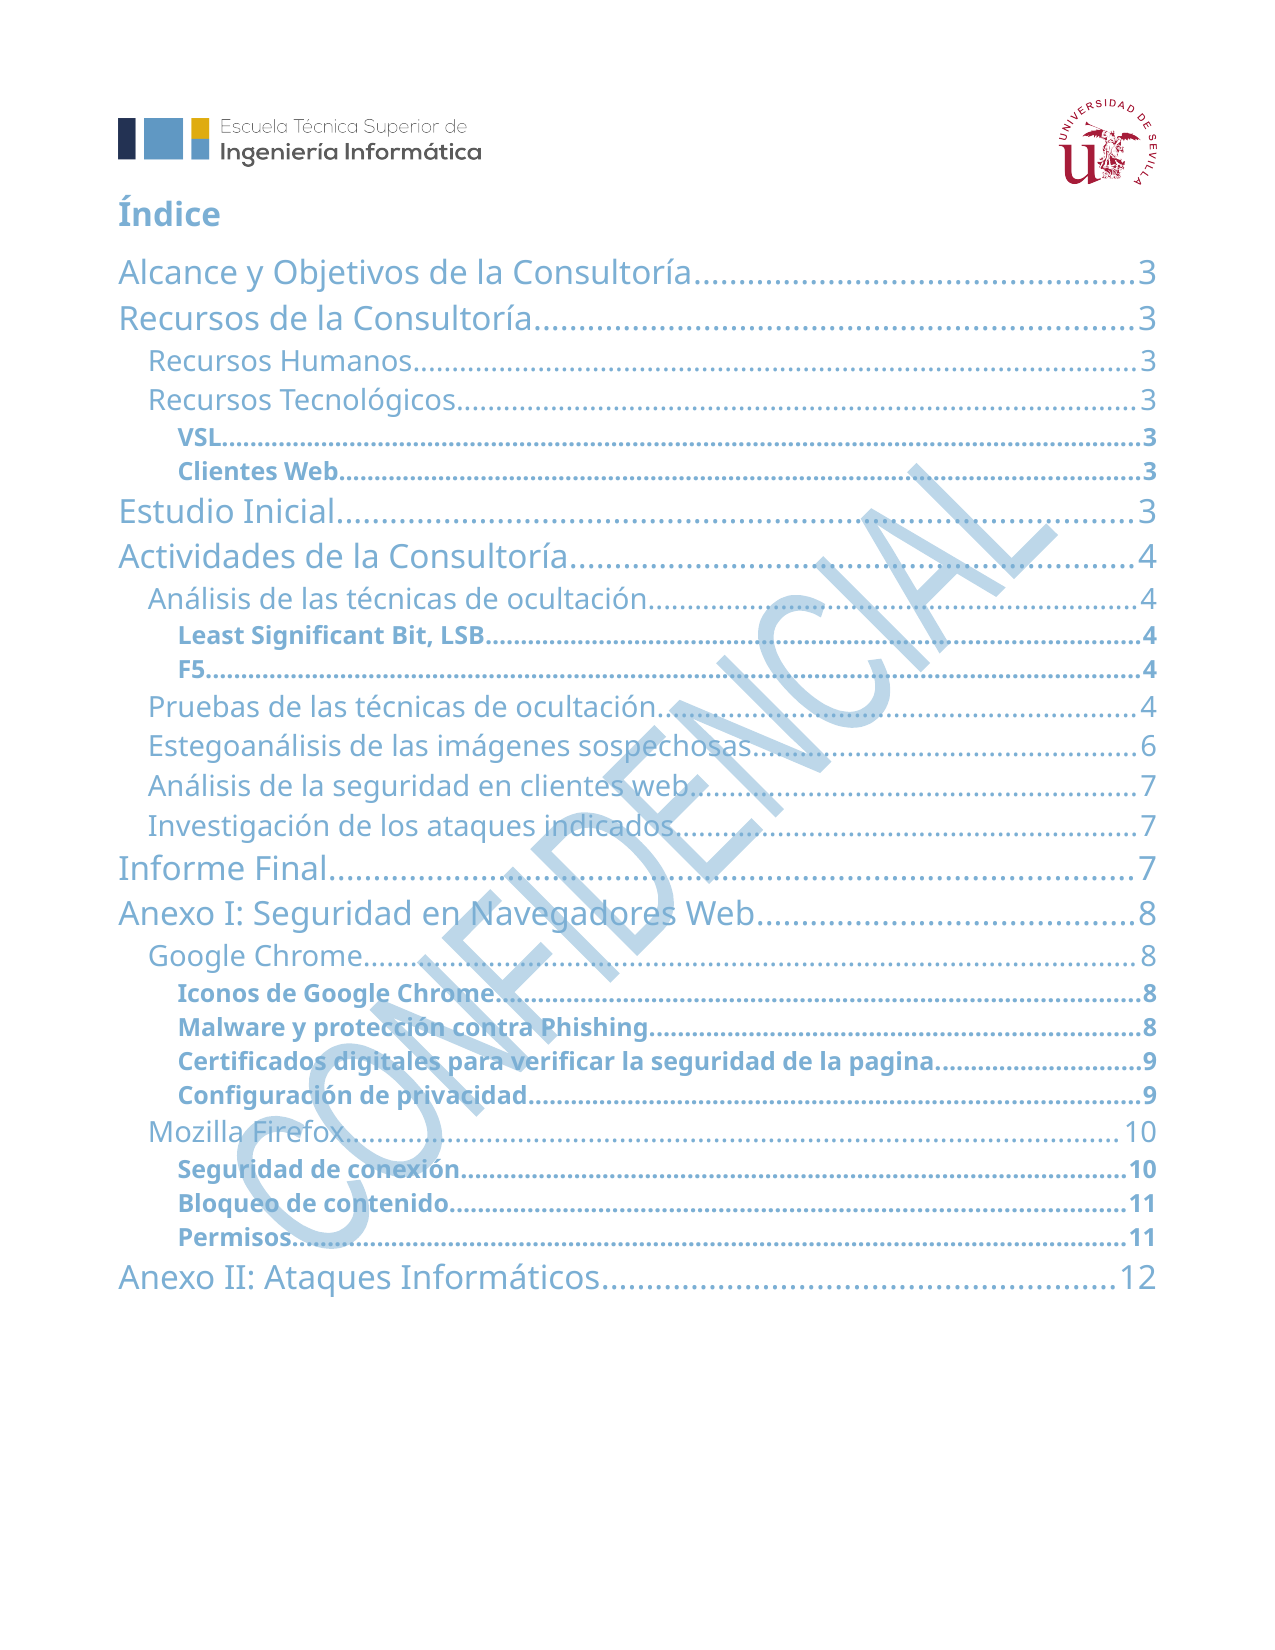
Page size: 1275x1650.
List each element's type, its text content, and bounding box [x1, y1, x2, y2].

text Mozilla Firefox 10 [148, 1112, 347, 1151]
text Seguridad de conexión 10 [253, 1151, 1157, 1185]
text Bloqueo de contenido 11 [177, 1185, 272, 1219]
text Informe Final 7 [118, 845, 570, 890]
text Estudio Inicial 3 [942, 487, 1157, 533]
text Bloqueo de contenido 11 [364, 1185, 1157, 1219]
picture [1058, 99, 1157, 185]
text F5 4 [778, 652, 1157, 686]
text Iconos de Google Chrome 8 [177, 975, 462, 1009]
text Configuración de privacidad 9 [177, 1077, 316, 1112]
text Least Significant Bit, LSB 4 [935, 618, 1157, 652]
text Alcance y Objetivos de la Consultoría 3 [118, 249, 1157, 294]
text Malware y protección contra Phishing. 8 [177, 1009, 401, 1043]
text Google Chrome 8 [464, 936, 601, 975]
text Google Chrome 8 [148, 936, 477, 975]
text Bloqueo de contenido 11 [263, 1185, 353, 1219]
text Clientes Web 3 [177, 453, 1157, 487]
text Mozilla Firefox 10 [437, 1112, 1157, 1151]
text Iconos de Google Chrome 8 [516, 975, 1157, 1009]
text Pruebas de las técnicas de ocultación 4 [802, 686, 875, 711]
text Investigación de los ataques indicados 7 [635, 815, 669, 845]
picture [118, 118, 481, 167]
text Informe Final 7 [552, 845, 656, 890]
text Mozilla Firefox 10 [334, 1112, 427, 1151]
text Actividades de la Consultoría 4 [118, 533, 894, 578]
text Seguridad de conexión 10 [177, 1151, 245, 1185]
text Pruebas de las técnicas de ocultación 4 [148, 686, 777, 726]
text Análisis de las técnicas de ocultación 4 [148, 578, 865, 618]
text Estudio Inicial 3 [118, 487, 966, 533]
text Malware y protección contra Phishing. 8 [482, 1009, 545, 1043]
text Certificados digitales para verificar la seguridad de la pagina. 9 [421, 1043, 1157, 1077]
text Certificados digitales para verificar la seguridad de la pagina. 9 [177, 1043, 341, 1077]
text Configuración de privacidad 9 [455, 1077, 1157, 1112]
text Actividades de la Consultoría 4 [1017, 533, 1157, 578]
text Pruebas de las técnicas de ocultación 4 [757, 686, 835, 726]
text Estegoanálisis de las imágenes sospechosas 6 [702, 726, 799, 765]
text F5 4 [177, 652, 781, 686]
text Recursos de la Consultoría 3 [118, 294, 1157, 340]
text Actividades de la Consultoría 4 [884, 533, 939, 578]
text Actividades de la Consultoría 4 [916, 533, 1011, 578]
text Anexo II: Ataques Informáticos 12 [118, 1253, 1157, 1299]
text Malware y protección contra Phishing. 8 [533, 1009, 1157, 1043]
text Recursos Tecnológicos 3 [148, 379, 1157, 419]
text Anexo I: Seguridad en Navegadores Web 8 [591, 890, 658, 934]
text Least Significant Bit, LSB 4 [887, 618, 938, 652]
text Investigación de los ataques indicados 7 [559, 828, 623, 845]
text Recursos Humanos 3 [148, 340, 1157, 379]
text Google Chrome 8 [584, 936, 1157, 975]
text Informe Final 7 [646, 845, 1157, 890]
text Certificados digitales para verificar la seguridad de la pagina. 9 [357, 1043, 435, 1077]
text Malware y protección contra Phishing. 8 [407, 1009, 476, 1036]
text Análisis de la seguridad en clientes web 7 [148, 765, 629, 805]
text VSL 3 [177, 419, 1157, 453]
text Least Significant Bit, LSB 4 [177, 618, 761, 652]
text Investigación de los ataques indicados 7 [148, 805, 638, 845]
text Estegoanálisis de las imágenes sospechosas 6 [148, 726, 652, 765]
text Least Significant Bit, LSB 4 [774, 618, 899, 652]
text Actividades de la Consultoría 4 [988, 533, 1035, 557]
text Análisis de la seguridad en clientes web 7 [741, 765, 1157, 805]
text Permisos 11 [177, 1219, 1157, 1253]
text Configuración de privacidad 9 [412, 1077, 470, 1112]
text Configuración de privacidad 9 [325, 1077, 420, 1112]
text Análisis de las técnicas de ocultación 4 [927, 578, 1157, 618]
text Informe Final 7 [690, 845, 723, 862]
text Anexo I: Seguridad en Navegadores Web 8 [469, 890, 562, 936]
text Anexo I: Seguridad en Navegadores Web 8 [659, 890, 1157, 936]
text Pruebas de las técnicas de ocultación 4 [867, 686, 1157, 726]
text Estegoanálisis de las imágenes sospechosas 6 [639, 726, 722, 765]
text Análisis de la seguridad en clientes web 7 [625, 765, 762, 805]
text Estegoanálisis de las imágenes sospechosas 6 [797, 726, 1157, 765]
text Anexo I: Seguridad en Navegadores Web 8 [538, 890, 616, 936]
text Investigación de los ataques indicados 7 [670, 805, 1157, 845]
text Iconos de Google Chrome 8 [448, 975, 511, 1009]
subtitle Índice [118, 191, 1157, 237]
text Análisis de las técnicas de ocultación 4 [847, 578, 918, 618]
text Anexo I: Seguridad en Navegadores Web 8 [118, 890, 488, 936]
text Estegoanálisis de las imágenes sospechosas 6 [744, 726, 804, 752]
